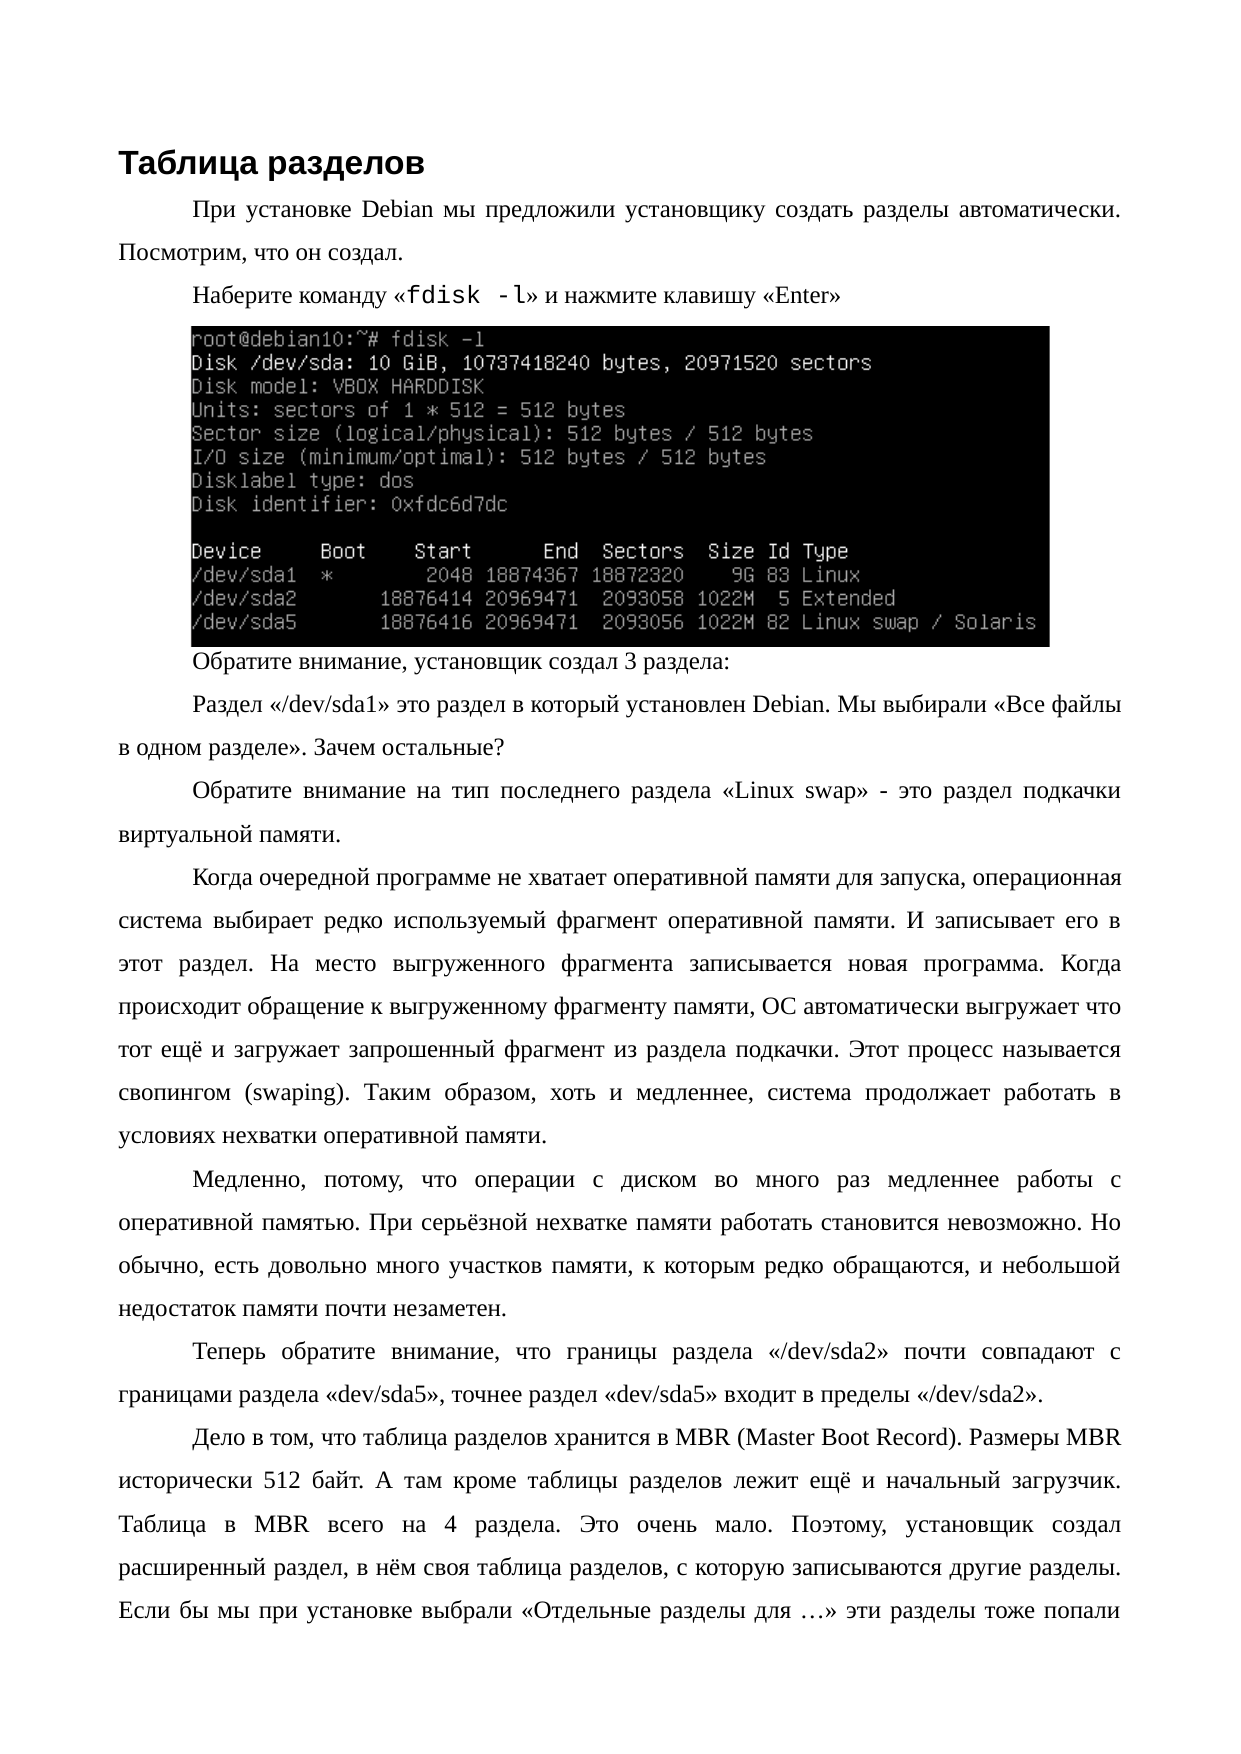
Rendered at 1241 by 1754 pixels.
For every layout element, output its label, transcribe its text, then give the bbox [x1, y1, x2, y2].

text Медленно, потому, что операции с диском во много раз медленнее работы с оперативной памятью. При серьёзной нехватке памяти работать становится невозможно. Но обычно, есть довольно много участков памяти, к которым редко обращаются, и небольшой недостаток памяти почти незаметен. [118, 1164, 1122, 1322]
text Раздел «/dev/sda1» это раздел в который установлен Debian. Мы выбирали «Все файлы в одном разделе». Зачем остальные? [118, 689, 1122, 761]
text Обратите внимание, установщик создал 3 раздела: [118, 646, 1122, 675]
picture [190, 326, 1050, 647]
text Обратите внимание на тип последнего раздела «Linux swap» - это раздел подкачки виртуальной памяти. [118, 776, 1122, 847]
text При установке Debian мы предложили установщику создать разделы автоматически. Посмотрим, что он создал. [118, 194, 1122, 266]
subtitle Таблица разделов [118, 143, 1122, 182]
text Теперь обратите внимание, что границы раздела «/dev/sda2» почти совпадают с границами раздела «dev/sda5», точнее раздел «dev/sda5» входит в пределы «/dev/sda2». [118, 1336, 1122, 1408]
text Когда очередной программе не хватает оперативной памяти для запуска, операционная система выбирает редко используемый фрагмент оперативной памяти. И записывает его в этот раздел. На место выгруженного фрагмента записывается новая программа. Когда происходит обращение к выгруженному фрагменту памяти, ОС автоматически выгружает что тот ещё и загружает запрошенный фрагмент из раздела подкачки. Этот процесс называется свопингом (swaping). Таким образом, хоть и медленнее, система продолжает работать в условиях нехватки оперативной памяти. [118, 862, 1122, 1149]
text Дело в том, что таблица разделов хранится в MBR (Master Boot Record). Размеры MBR исторически 512 байт. А там кроме таблицы разделов лежит ещё и начальный загрузчик. Таблица в MBR всего на 4 раздела. Это очень мало. Поэтому, установщик создал расширенный раздел, в нём своя таблица разделов, с которую записываются другие разделы. Если бы мы при установке выбрали «Отдельные разделы для …» эти разделы тоже попали [118, 1422, 1122, 1624]
text Наберите команду «fdisk -l» и нажмите клавишу «Enter» [118, 281, 1122, 311]
